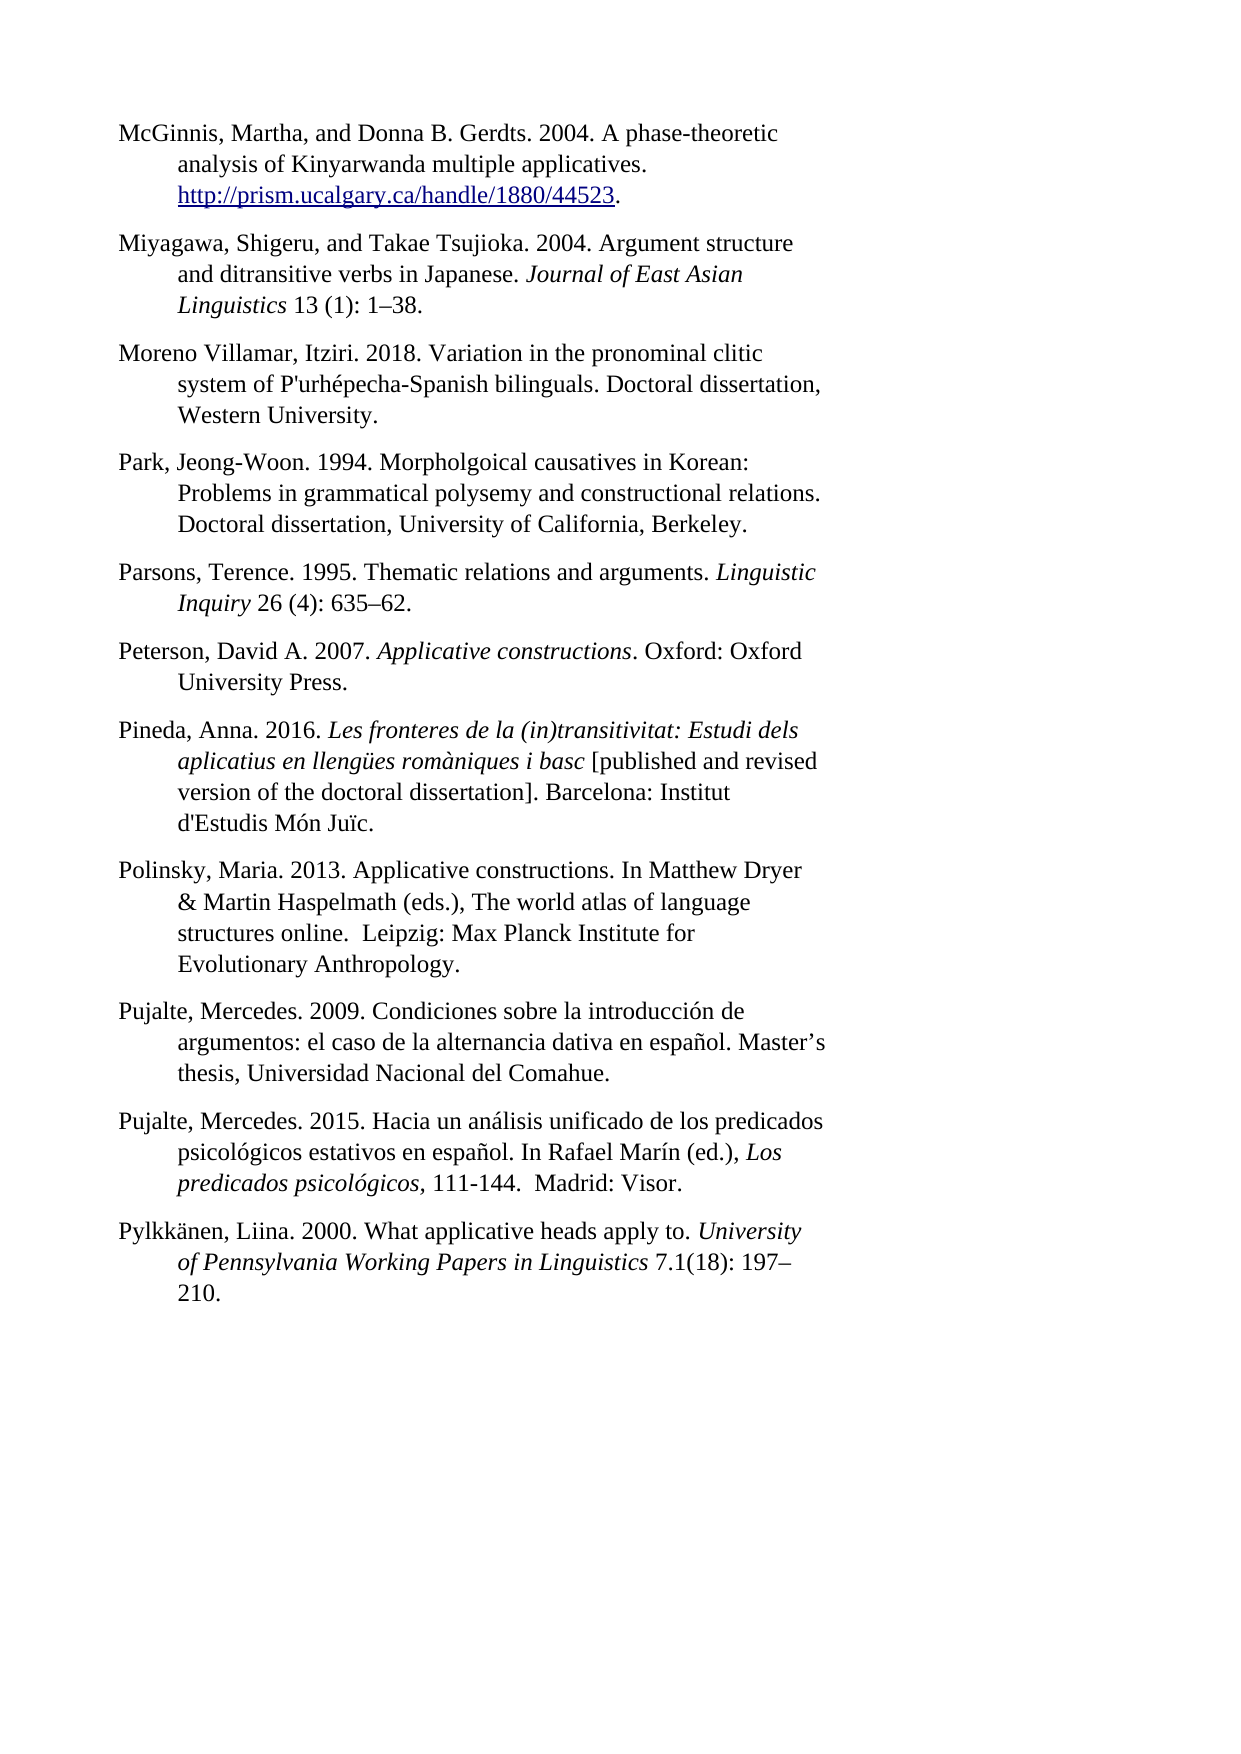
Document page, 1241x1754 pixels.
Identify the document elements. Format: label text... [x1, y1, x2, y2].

text Miyagawa, Shigeru, and Takae Tsujioka. 2004. Argument structure and ditransitive verbs in Japanese. Journal of East Asian Linguistics 13 (1): 1–38. [118, 228, 827, 319]
text McGinnis, Martha, and Donna B. Gerdts. 2004. A phase-theoretic analysis of Kinyarwanda multiple applicatives. http://prism.ucalgary.ca/handle/1880/44523. [118, 118, 827, 209]
text Pineda, Anna. 2016. Les fronteres de la (in)transitivitat: Estudi dels aplicatius en llengües romàniques i basc [published and revised version of the doctoral dissertation]. Barcelona: Institut d'Estudis Món Juïc. [118, 715, 827, 837]
text Polinsky, Maria. 2013. Applicative constructions. In Matthew Dryer & Martin Haspelmath (eds.), The world atlas of language structures online. Leipzig: Max Planck Institute for Evolutionary Anthropology. [118, 856, 827, 977]
text Park, Jeong-Woon. 1994. Morpholgoical causatives in Korean: Problems in grammatical polysemy and constructional relations. Doctoral dissertation, University of California, Berkeley. [118, 447, 827, 538]
text Pujalte, Mercedes. 2015. Hacia un análisis unificado de los predicados psicológicos estativos en español. In Rafael Marín (ed.), Los predicados psicológicos, 111-144. Madrid: Visor. [118, 1106, 827, 1197]
text Pujalte, Mercedes. 2009. Condiciones sobre la introducción de argumentos: el caso de la alternancia dativa en español. Master’s thesis, Universidad Nacional del Comahue. [118, 996, 827, 1087]
text Parsons, Terence. 1995. Thematic relations and arguments. Linguistic Inquiry 26 (4): 635–62. [118, 557, 827, 617]
text Pylkkänen, Liina. 2000. What applicative heads apply to. University of Pennsylvania Working Papers in Linguistics 7.1(18): 197–210. [118, 1216, 827, 1307]
text Peterson, David A. 2007. Applicative constructions. Oxford: Oxford University Press. [118, 636, 827, 696]
text Moreno Villamar, Itziri. 2018. Variation in the pronominal clitic system of P'urhépecha-Spanish bilinguals. Doctoral dissertation, Western University. [118, 338, 827, 428]
